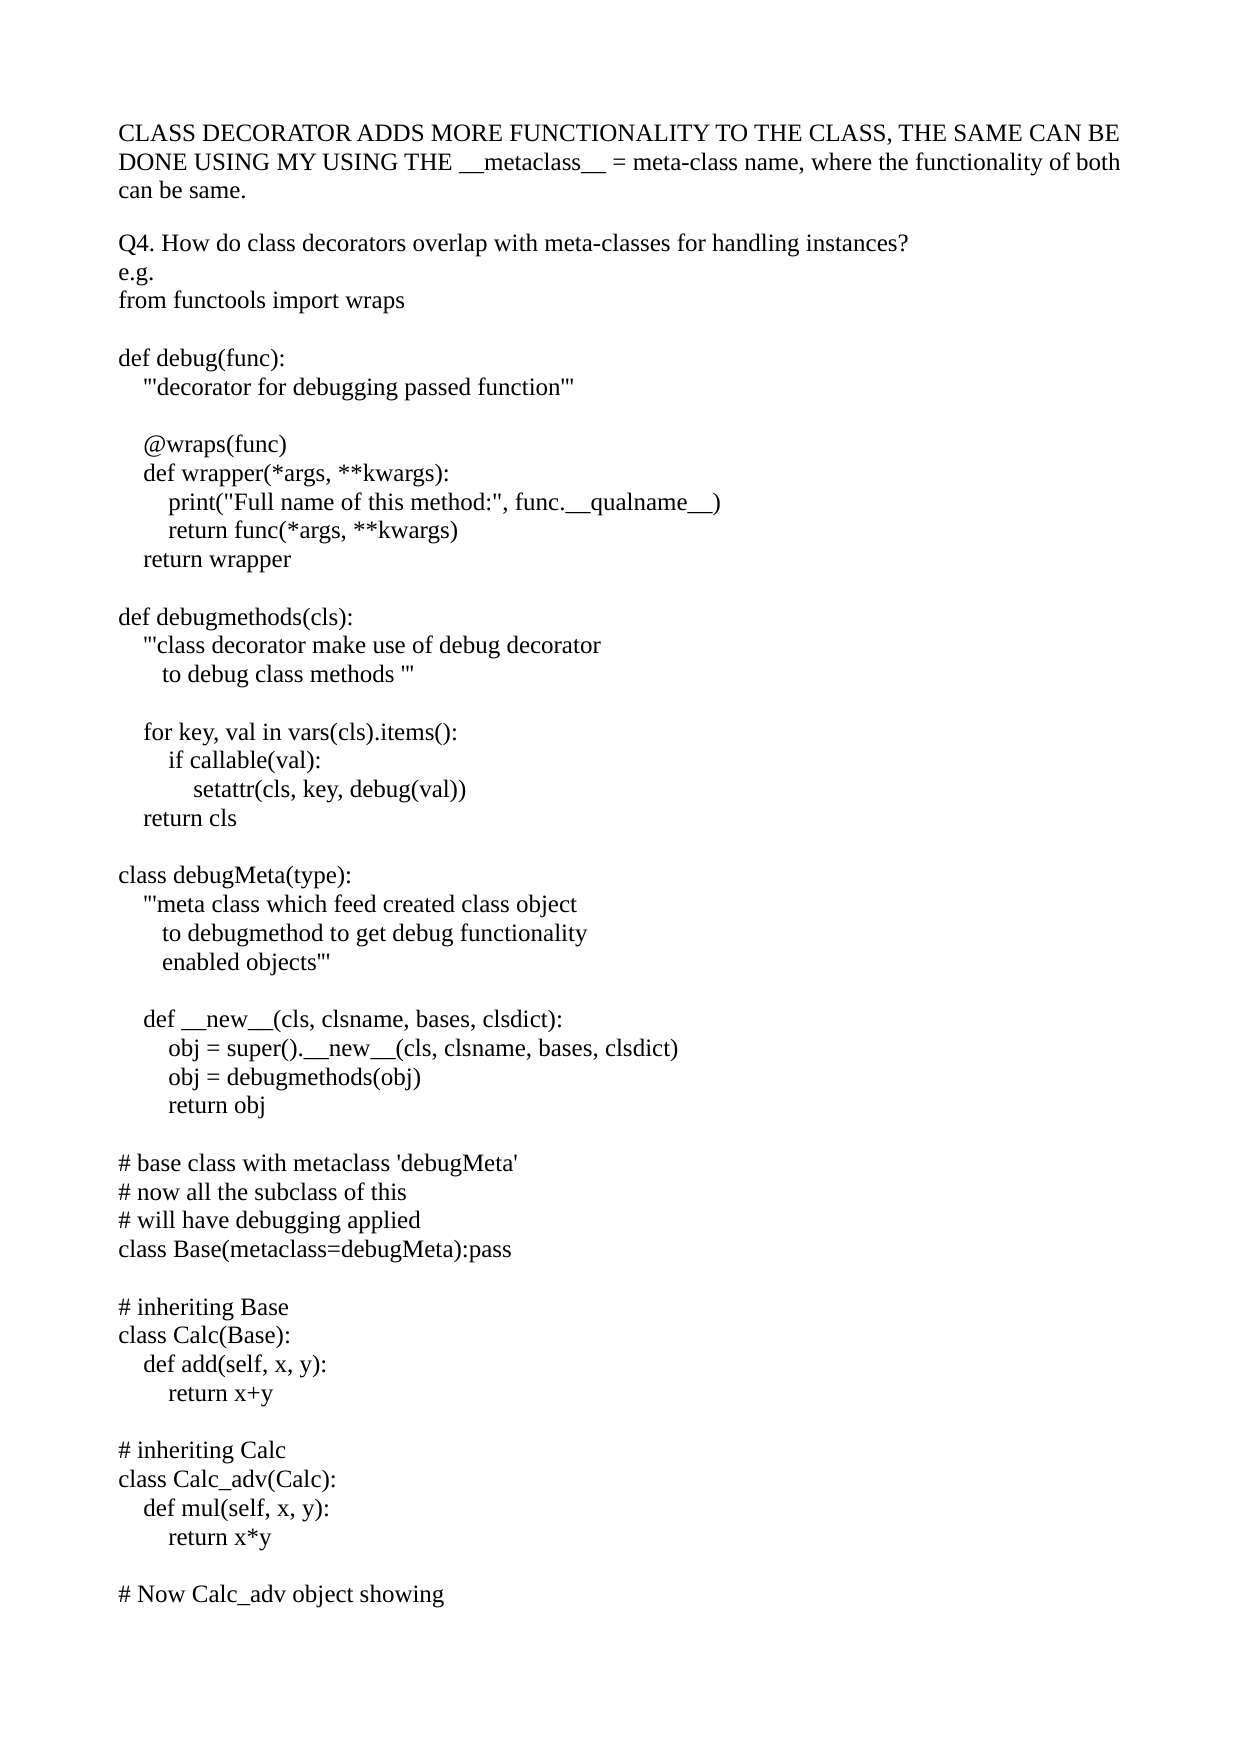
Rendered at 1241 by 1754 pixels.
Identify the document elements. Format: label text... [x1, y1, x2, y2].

text def __new__(cls, clsname, bases, clsdict): [118, 1004, 1122, 1033]
text obj = debugmethods(obj) [118, 1062, 1122, 1091]
text def wrapper(*args, **kwargs): [118, 458, 1122, 487]
text return x*y [118, 1522, 1122, 1551]
text class Calc_adv(Calc): [118, 1464, 1122, 1493]
text Q4. How do class decorators overlap with meta-classes for handling instances? [118, 228, 1122, 257]
text # now all the subclass of this [118, 1177, 1122, 1206]
text for key, val in vars(cls).items(): [118, 717, 1122, 746]
text return cls [118, 803, 1122, 832]
text setattr(cls, key, debug(val)) [118, 774, 1122, 803]
text return func(*args, **kwargs) [118, 516, 1122, 544]
text # base class with metaclass 'debugMeta' [118, 1148, 1122, 1177]
text if callable(val): [118, 746, 1122, 774]
text return wrapper [118, 544, 1122, 573]
text class Base(metaclass=debugMeta):pass [118, 1234, 1122, 1263]
text return x+y [118, 1378, 1122, 1407]
text def mul(self, x, y): [118, 1493, 1122, 1522]
text def debug(func): [118, 343, 1122, 372]
text # inheriting Calc [118, 1436, 1122, 1464]
text '''class decorator make use of debug decorator [118, 631, 1122, 659]
text @wraps(func) [118, 429, 1122, 458]
text print("Full name of this method:", func.__qualname__) [118, 487, 1122, 516]
text class debugMeta(type): [118, 861, 1122, 889]
text enabled objects''' [118, 947, 1122, 976]
text from functools import wraps [118, 286, 1122, 314]
text obj = super().__new__(cls, clsname, bases, clsdict) [118, 1033, 1122, 1062]
text def debugmethods(cls): [118, 602, 1122, 631]
text '''decorator for debugging passed function''' [118, 372, 1122, 401]
text # will have debugging applied [118, 1206, 1122, 1234]
text to debug class methods ''' [118, 659, 1122, 688]
text # Now Calc_adv object showing [118, 1579, 1122, 1608]
text CLASS DECORATOR ADDS MORE FUNCTIONALITY TO THE CLASS, THE SAME CAN BE DONE USING MY USING THE __metaclass__ = meta-class name, where the functionality of both can be same. [118, 118, 1122, 204]
text # inheriting Base [118, 1292, 1122, 1321]
text def add(self, x, y): [118, 1349, 1122, 1378]
text e.g. [118, 257, 1122, 286]
text class Calc(Base): [118, 1321, 1122, 1349]
text return obj [118, 1091, 1122, 1119]
text to debugmethod to get debug functionality [118, 918, 1122, 947]
text '''meta class which feed created class object [118, 889, 1122, 918]
